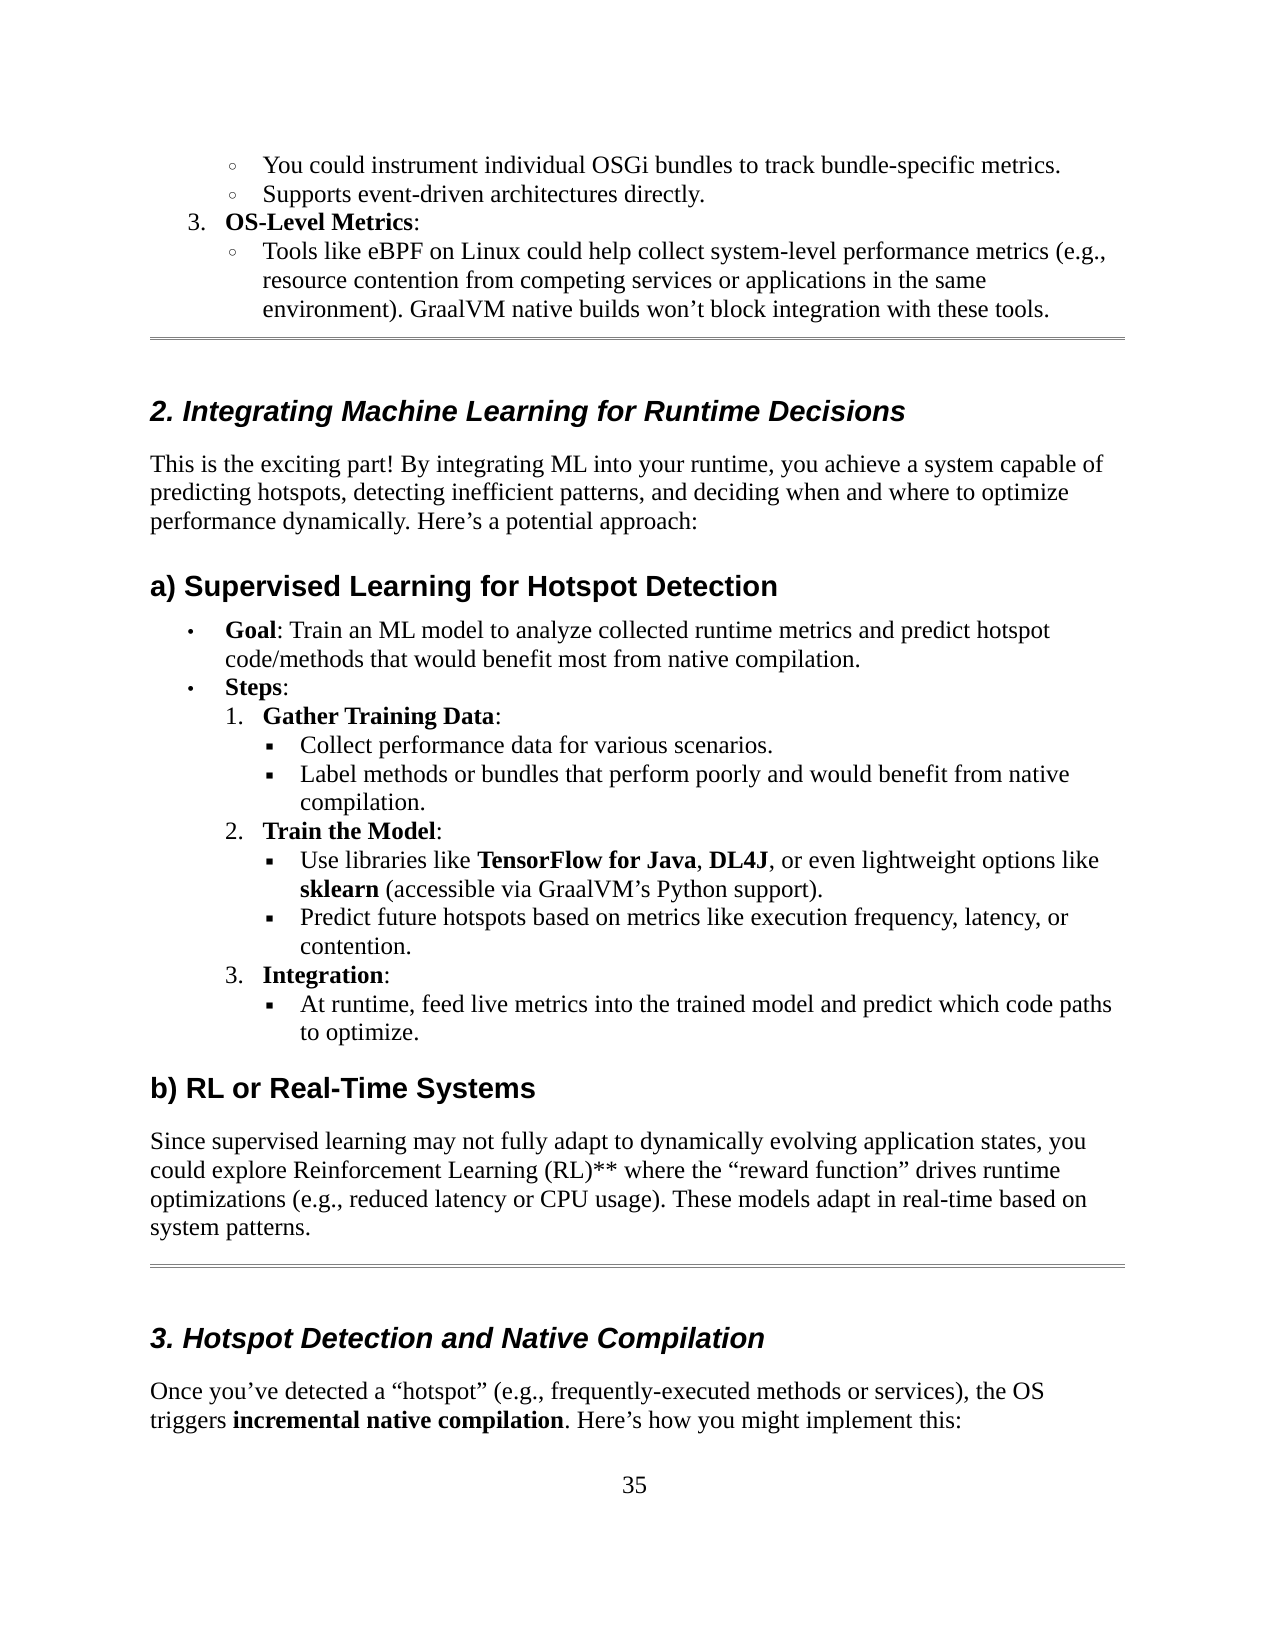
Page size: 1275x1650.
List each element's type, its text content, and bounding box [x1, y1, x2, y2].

list Integration: [225, 960, 1125, 989]
text Once you’ve detected a “hotspot” (e.g., frequently-executed methods or services), the OS triggers incremental native compilation. Here’s how you might implement this: [150, 1376, 1125, 1434]
list You could instrument individual OSGi bundles to track bundle-specific metrics. [225, 150, 1125, 179]
list Goal: Train an ML model to analyze collected runtime metrics and predict hotspot code/methods that would benefit most from native compilation. [187, 615, 1125, 672]
list Train the Model: [225, 816, 1125, 845]
subtitle 2. Integrating Machine Learning for Runtime Decisions [150, 394, 1125, 427]
subtitle a) Supervised Learning for Hotspot Detection [150, 569, 1125, 602]
list Tools like eBPF on Linux could help collect system-level performance metrics (e.g., resource contention from competing services or applications in the same environment). GraalVM native builds won’t block integration with these tools. [225, 236, 1125, 322]
subtitle b) RL or Real-Time Systems [150, 1071, 1125, 1105]
list Steps: [187, 672, 1125, 701]
list At runtime, feed live metrics into the trained model and predict which code paths to optimize. [262, 989, 1125, 1046]
list Collect performance data for various scenarios. [262, 730, 1125, 759]
list Use libraries like TensorFlow for Java, DL4J, or even lightweight options like sklearn (accessible via GraalVM’s Python support). [262, 845, 1125, 902]
list OS-Level Metrics: [187, 207, 1125, 236]
text This is the exciting part! By integrating ML into your runtime, you achieve a system capable of predicting hotspots, detecting inefficient patterns, and deciding when and where to optimize performance dynamically. Here’s a potential approach: [150, 449, 1125, 535]
list Gather Training Data: [225, 701, 1125, 730]
subtitle 3. Hotspot Detection and Native Compilation [150, 1321, 1125, 1355]
list Label methods or bundles that perform poorly and would benefit from native compilation. [262, 759, 1125, 816]
text Since supervised learning may not fully adapt to dynamically evolving application states, you could explore Reinforcement Learning (RL)** where the “reward function” drives runtime optimizations (e.g., reduced latency or CPU usage). These models adapt in real-time based on system patterns. [150, 1126, 1125, 1241]
list Predict future hotspots based on metrics like execution frequency, latency, or contention. [262, 902, 1125, 960]
list Supports event-driven architectures directly. [225, 179, 1125, 207]
